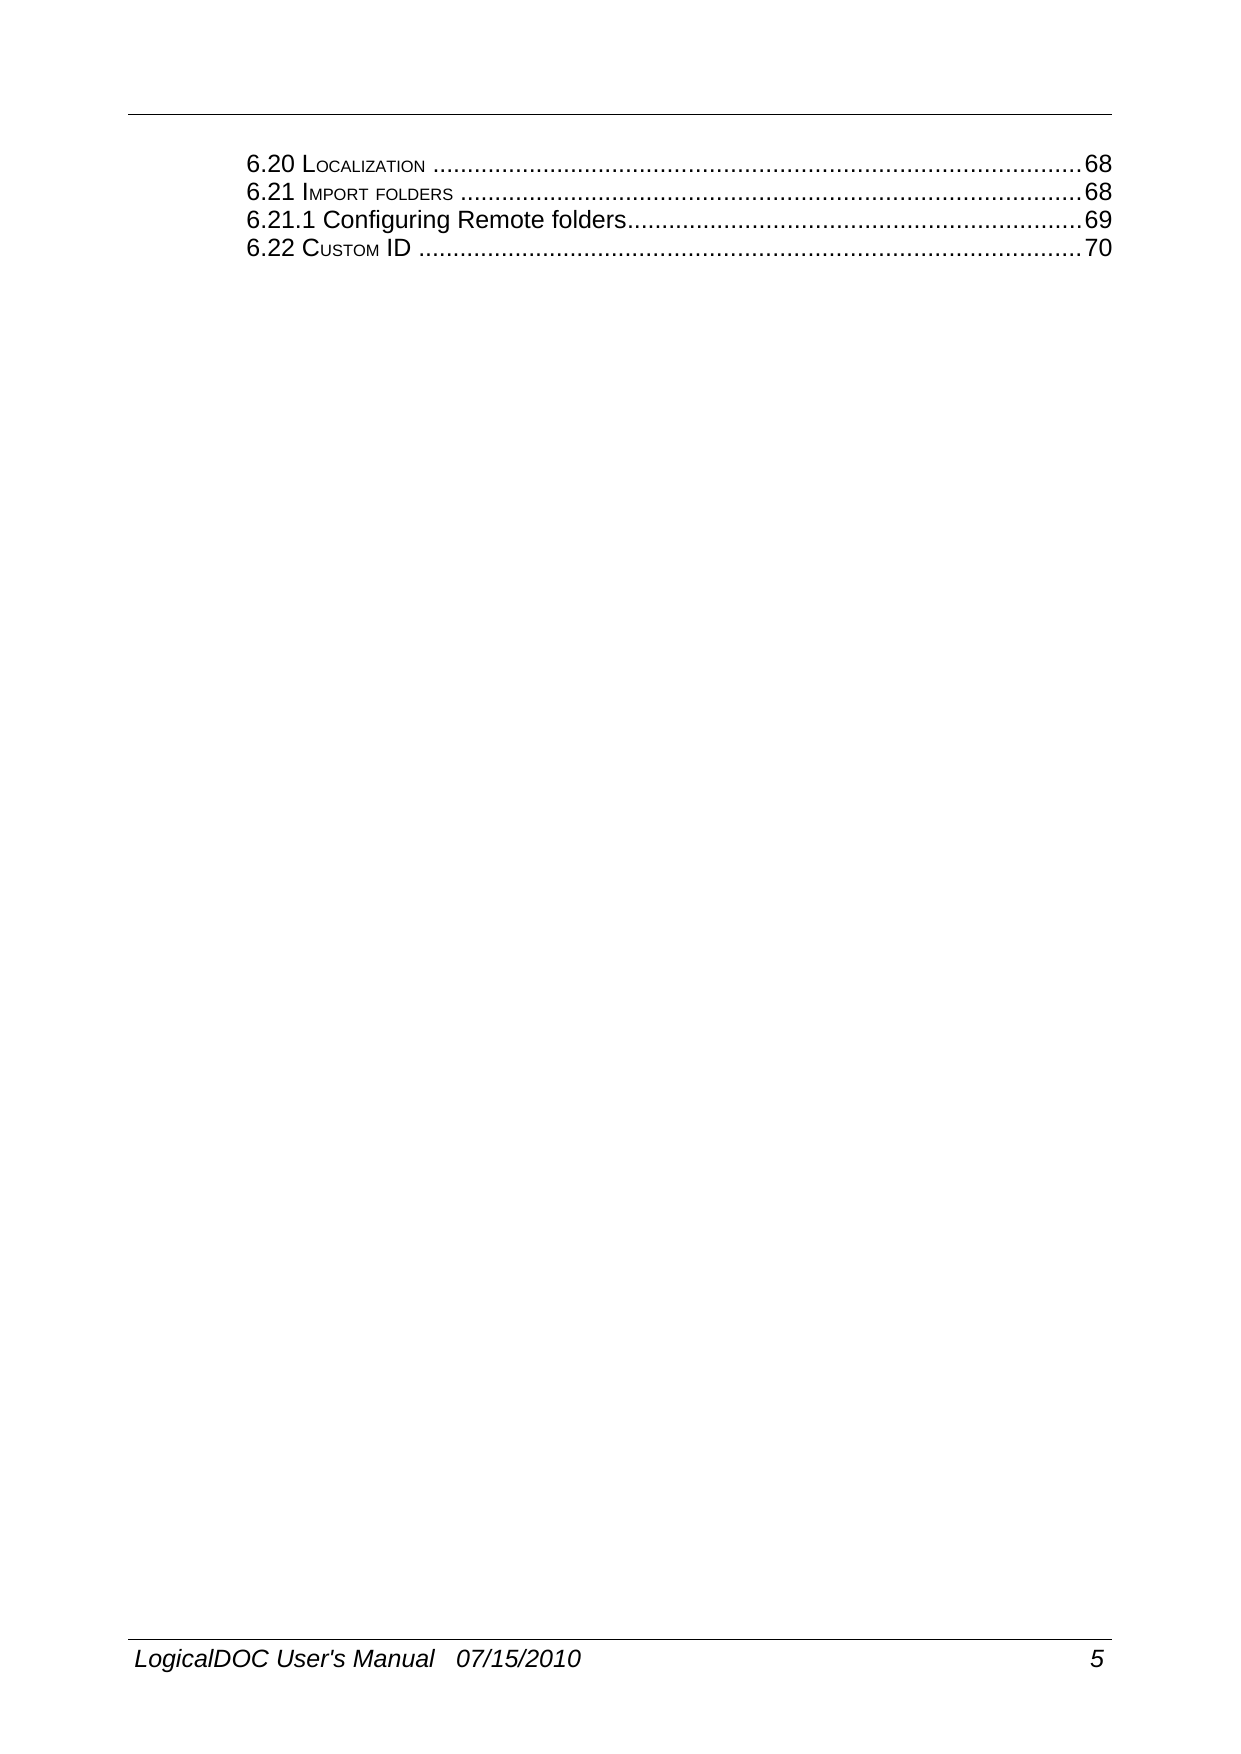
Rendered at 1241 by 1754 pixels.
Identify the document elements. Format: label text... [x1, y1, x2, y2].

text 6.20 Localization 68 [246, 150, 1112, 178]
text 6.21.1 Configuring Remote folders 69 [246, 206, 1112, 234]
text 6.21 Import folders 68 [246, 178, 1112, 206]
text 6.22 Custom ID 70 [246, 234, 1112, 262]
